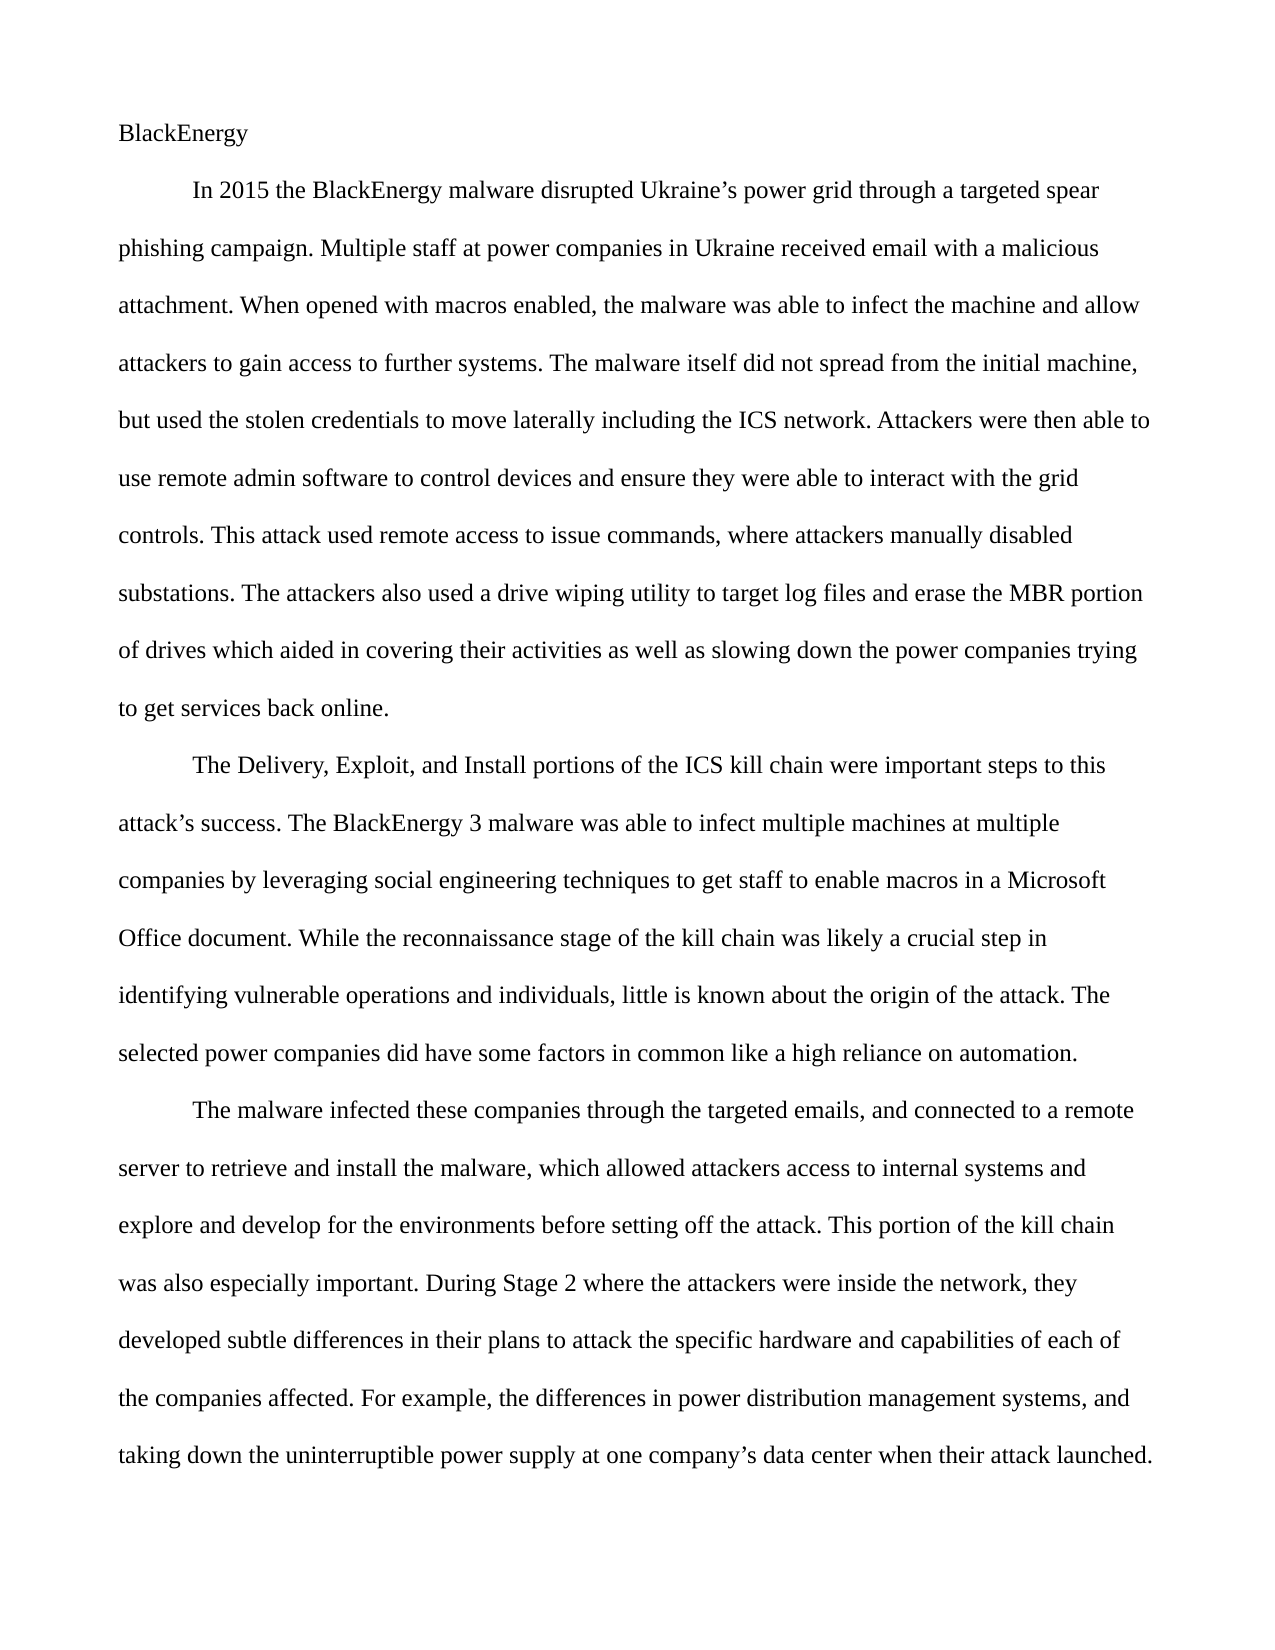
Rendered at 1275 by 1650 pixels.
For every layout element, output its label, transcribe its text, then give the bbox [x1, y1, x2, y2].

text In 2015 the BlackEnergy malware disrupted Ukraine’s power grid through a targeted spear phishing campaign. Multiple staff at power companies in Ukraine received email with a malicious attachment. When opened with macros enabled, the malware was able to infect the machine and allow attackers to gain access to further systems. The malware itself did not spread from the initial machine, but used the stolen credentials to move laterally including the ICS network. Attackers were then able to use remote admin software to control devices and ensure they were able to interact with the grid controls. This attack used remote access to issue commands, where attackers manually disabled substations. The attackers also used a drive wiping utility to target log files and erase the MBR portion of drives which aided in covering their activities as well as slowing down the power companies trying to get services back online. [118, 176, 1157, 722]
text The Delivery, Exploit, and Install portions of the ICS kill chain were important steps to this attack’s success. The BlackEnergy 3 malware was able to infect multiple machines at multiple companies by leveraging social engineering techniques to get staff to enable macros in a Microsoft Office document. While the reconnaissance stage of the kill chain was likely a crucial step in identifying vulnerable operations and individuals, little is known about the origin of the attack. The selected power companies did have some factors in common like a high reliance on automation. [118, 751, 1157, 1067]
text BlackEnergy [118, 118, 1157, 147]
text The malware infected these companies through the targeted emails, and connected to a remote server to retrieve and install the malware, which allowed attackers access to internal systems and explore and develop for the environments before setting off the attack. This portion of the kill chain was also especially important. During Stage 2 where the attackers were inside the network, they developed subtle differences in their plans to attack the specific hardware and capabilities of each of the companies affected. For example, the differences in power distribution management systems, and taking down the uninterruptible power supply at one company’s data center when their attack launched. [118, 1096, 1157, 1469]
